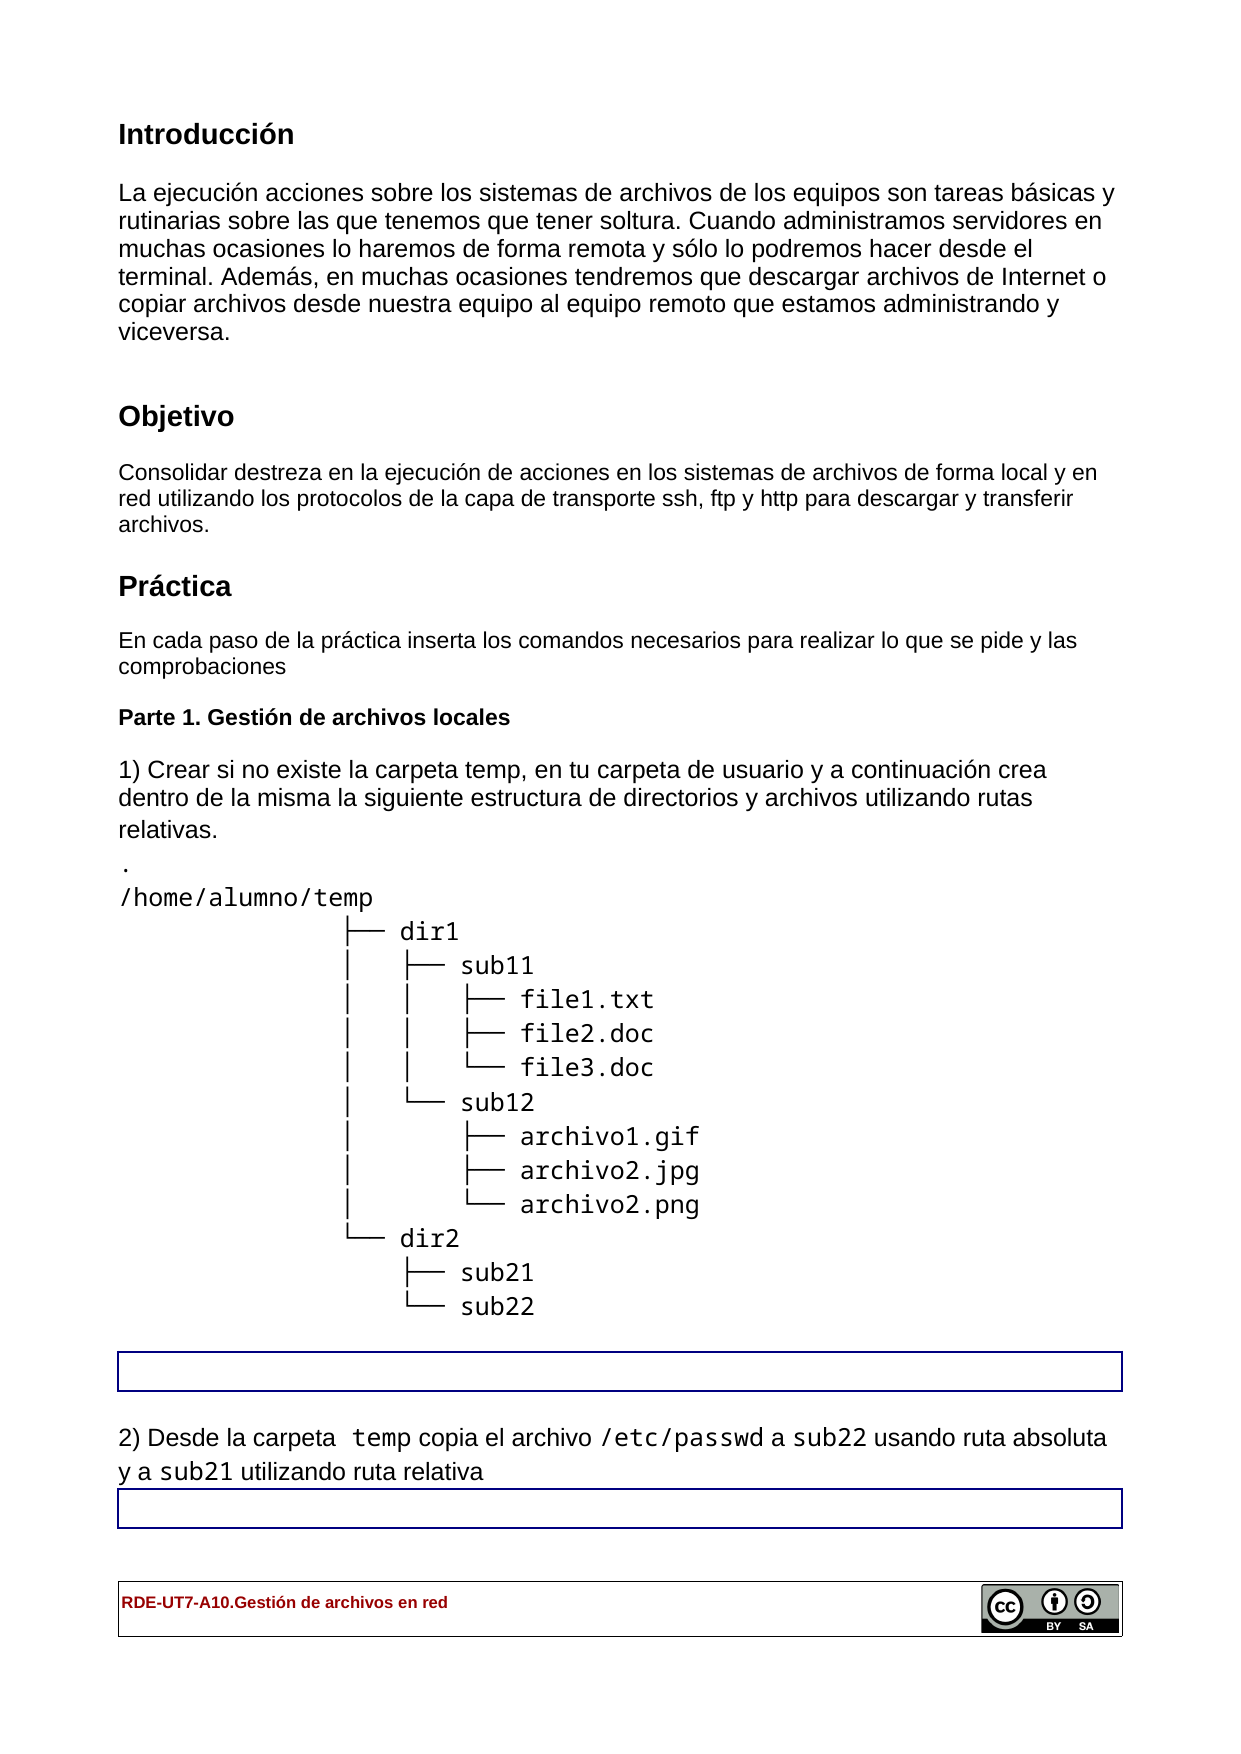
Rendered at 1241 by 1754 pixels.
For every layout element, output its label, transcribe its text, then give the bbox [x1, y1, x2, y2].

text En cada paso de la práctica inserta los comandos necesarios para realizar lo que se pide y las comprobaciones [118, 628, 1122, 679]
subtitle Introducción [118, 118, 1122, 151]
text │ ├── sub11 [340, 948, 1122, 982]
text └── dir2 [340, 1220, 1122, 1254]
text │ │ └── file3.doc [340, 1050, 1122, 1084]
subtitle Objetivo [118, 399, 1122, 432]
text │ ├── archivo1.gif [340, 1118, 1122, 1152]
subtitle Práctica [118, 569, 1122, 602]
table_header [119, 1490, 1121, 1527]
text 2) Desde la carpeta temp copia el archivo /etc/passwd a sub22 usando ruta absoluta y a sub21 utilizando ruta relativa [118, 1420, 1122, 1488]
picture [981, 1584, 1119, 1633]
text . [118, 846, 1122, 880]
text │ │ ├── file1.txt [340, 982, 1122, 1016]
text 1) Crear si no existe la carpeta temp, en tu carpeta de usuario y a continuación crea dentro de la misma la siguiente estructura de directorios y archivos utilizando rutas relativas. [118, 756, 1122, 846]
text ├── sub21 [340, 1254, 1122, 1288]
table_header [119, 1353, 1121, 1390]
text Consolidar destreza en la ejecución de acciones en los sistemas de archivos de forma local y en red utilizando los protocolos de la capa de transporte ssh, ftp y http para descargar y transferir archivos. [118, 460, 1122, 537]
text Parte 1. Gestión de archivos locales [118, 704, 1122, 730]
text │ │ ├── file2.doc [340, 1016, 1122, 1050]
text ├── dir1 [340, 914, 1122, 948]
text │ └── archivo2.png [340, 1186, 1122, 1220]
text /home/alumno/temp [118, 880, 1122, 914]
text │ ├── archivo2.jpg [340, 1152, 1122, 1186]
text └── sub22 [340, 1288, 1122, 1323]
text La ejecución acciones sobre los sistemas de archivos de los equipos son tareas básicas y rutinarias sobre las que tenemos que tener soltura. Cuando administramos servidores en muchas ocasiones lo haremos de forma remota y sólo lo podremos hacer desde el terminal. Además, en muchas ocasiones tendremos que descargar archivos de Internet o copiar archivos desde nuestra equipo al equipo remoto que estamos administrando y viceversa. [118, 179, 1122, 346]
text │ └── sub12 [340, 1084, 1122, 1118]
